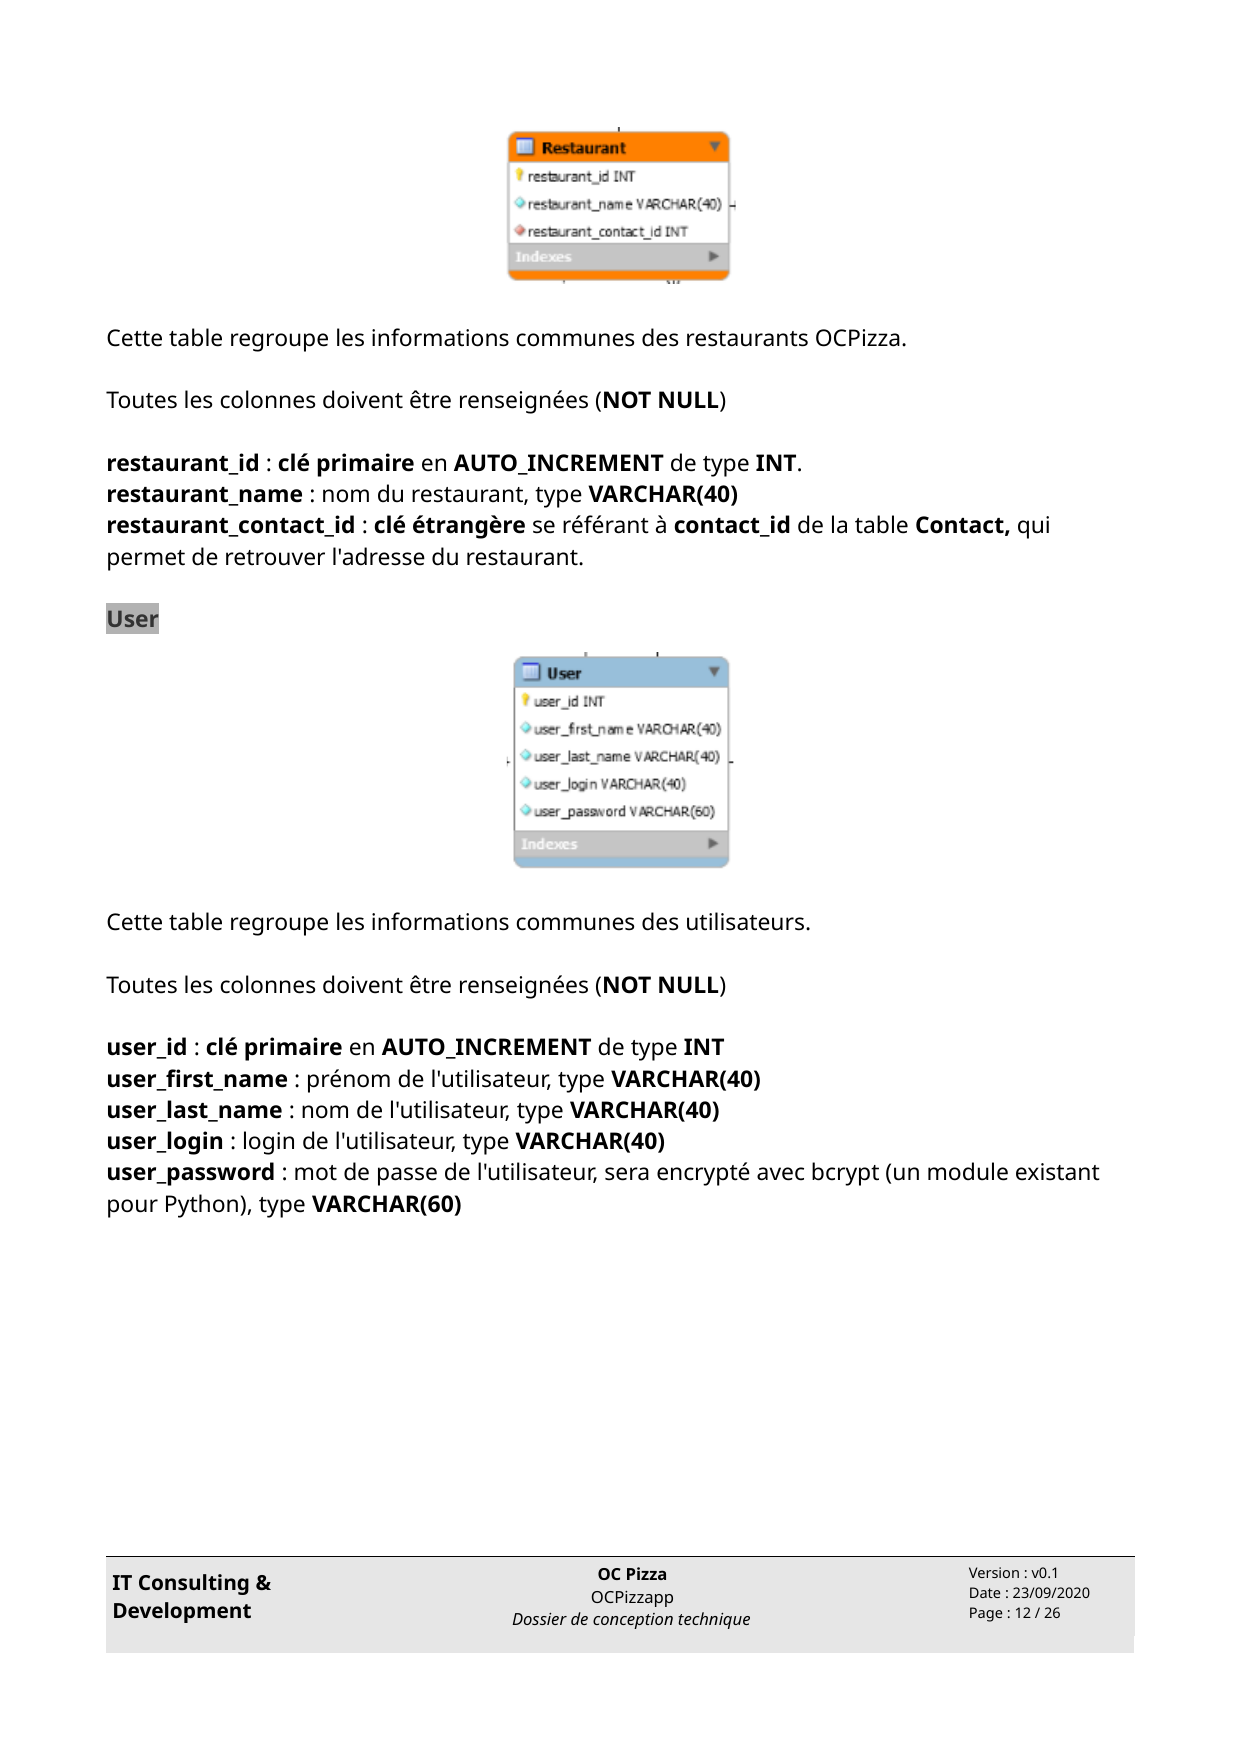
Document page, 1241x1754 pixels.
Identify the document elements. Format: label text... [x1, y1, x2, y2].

text Cette table regroupe les informations communes des utilisateurs. [106, 906, 1134, 938]
picture [504, 127, 736, 284]
text restaurant_contact_id : clé étrangère se référant à contact_id de la table Contact, qui permet de retrouver l'adresse du restaurant. [106, 509, 1134, 572]
text user_first_name : prénom de l'utilisateur, type VARCHAR(40) [106, 1063, 1134, 1094]
text user_id : clé primaire en AUTO_INCREMENT de type INT [106, 1031, 1134, 1063]
text Toutes les colonnes doivent être renseignées (NOT NULL) [106, 384, 1134, 415]
text user_password : mot de passe de l'utilisateur, sera encrypté avec bcrypt (un module existant pour Python), type VARCHAR(60) [106, 1156, 1134, 1219]
picture [506, 652, 734, 873]
text Toutes les colonnes doivent être renseignées (NOT NULL) [106, 969, 1134, 1000]
text user_last_name : nom de l'utilisateur, type VARCHAR(40) [106, 1094, 1134, 1125]
text restaurant_id : clé primaire en AUTO_INCREMENT de type INT. [106, 447, 1134, 478]
text Cette table regroupe les informations communes des restaurants OCPizza. [106, 322, 1134, 353]
text User [106, 603, 1134, 634]
text restaurant_name : nom du restaurant, type VARCHAR(40) [106, 478, 1134, 509]
text user_login : login de l'utilisateur, type VARCHAR(40) [106, 1125, 1134, 1156]
